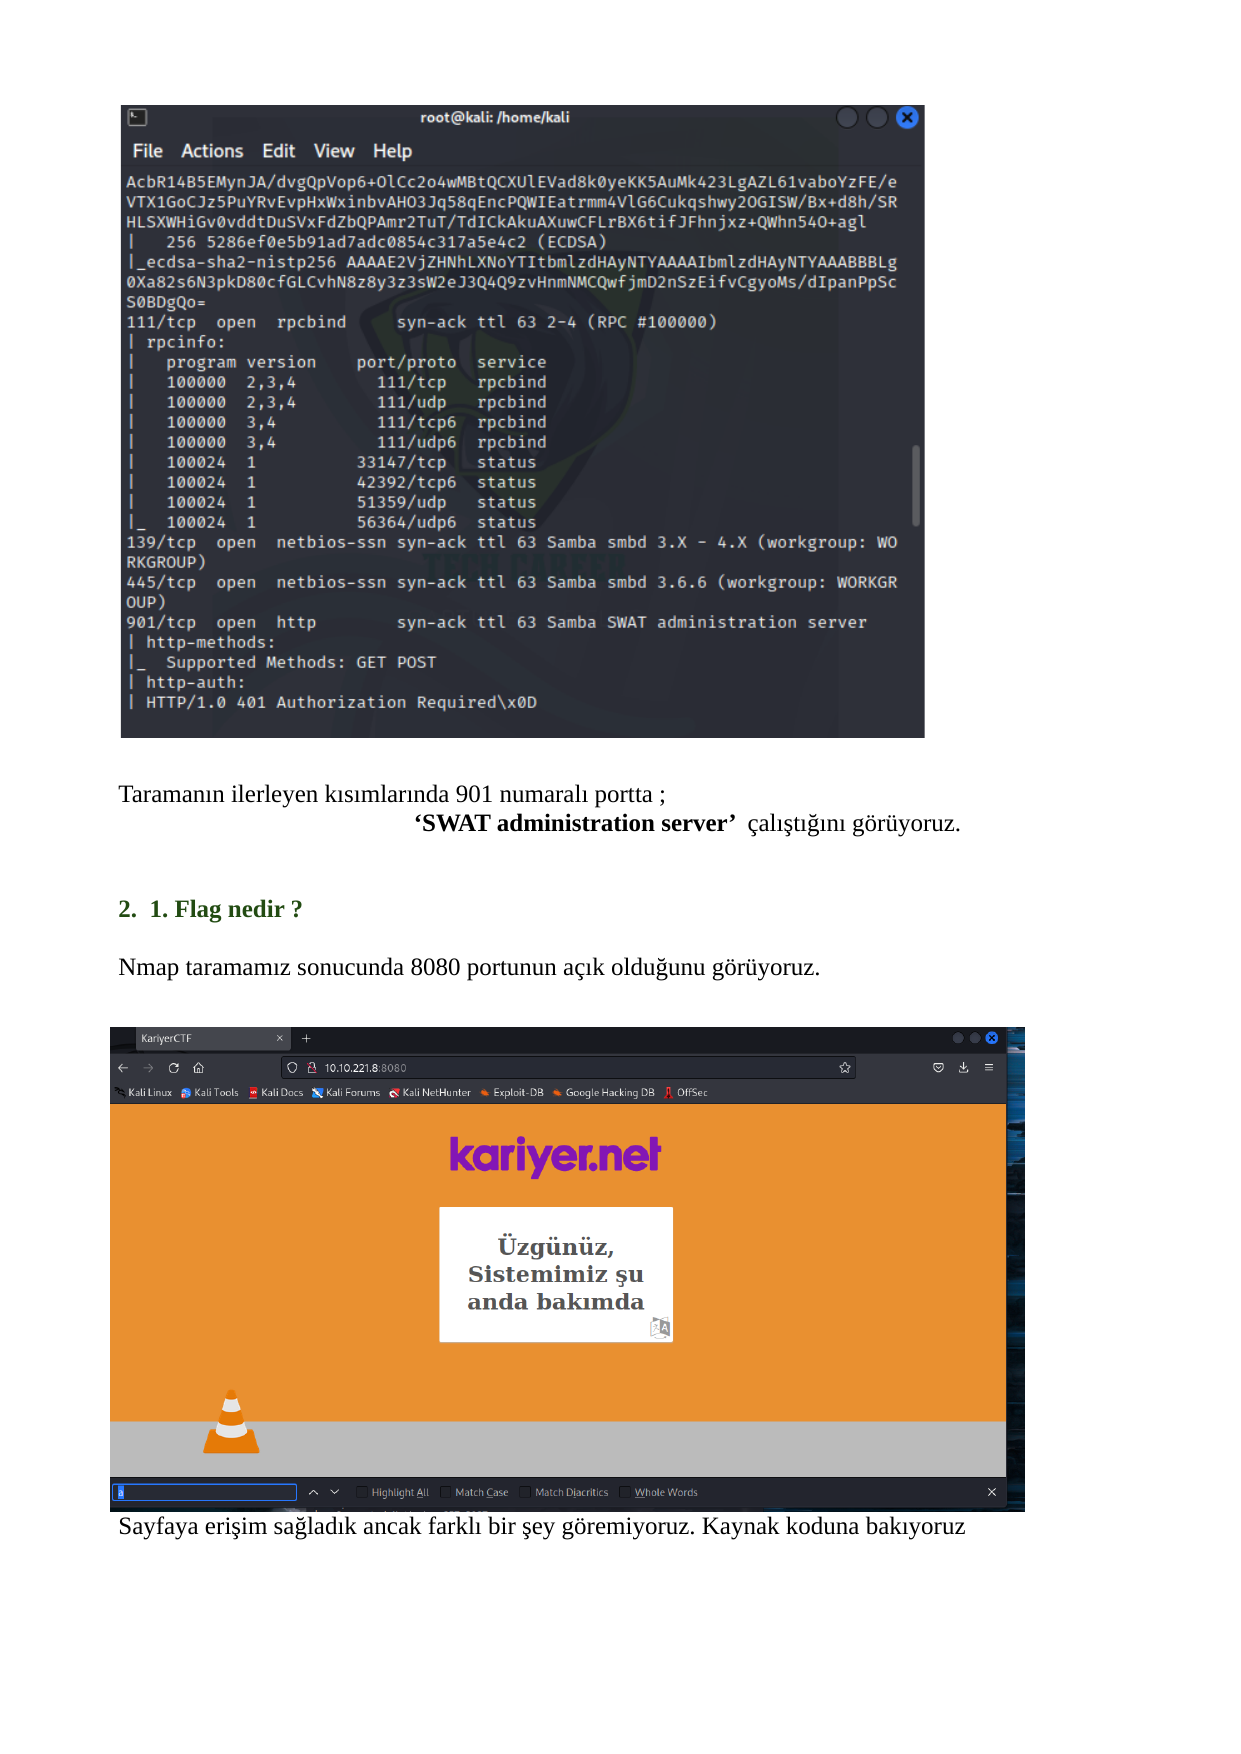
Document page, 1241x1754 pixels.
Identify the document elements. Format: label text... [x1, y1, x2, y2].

picture [120, 105, 925, 738]
text Nmap taramamız sonucunda 8080 portunun açık olduğunu görüyoruz. [118, 952, 1122, 981]
picture [110, 1027, 1025, 1512]
text Sayfaya erişim sağladık ancak farklı bir şey göremiyoruz. Kaynak koduna bakıyoruz [118, 1216, 1122, 1540]
text ‘SWAT administration server’ çalıştığını görüyoruz. [118, 808, 1122, 837]
text 2. 1. Flag nedir ? [118, 894, 1122, 923]
text Taramanın ilerleyen kısımlarında 901 numaralı portta ; [118, 779, 1122, 808]
